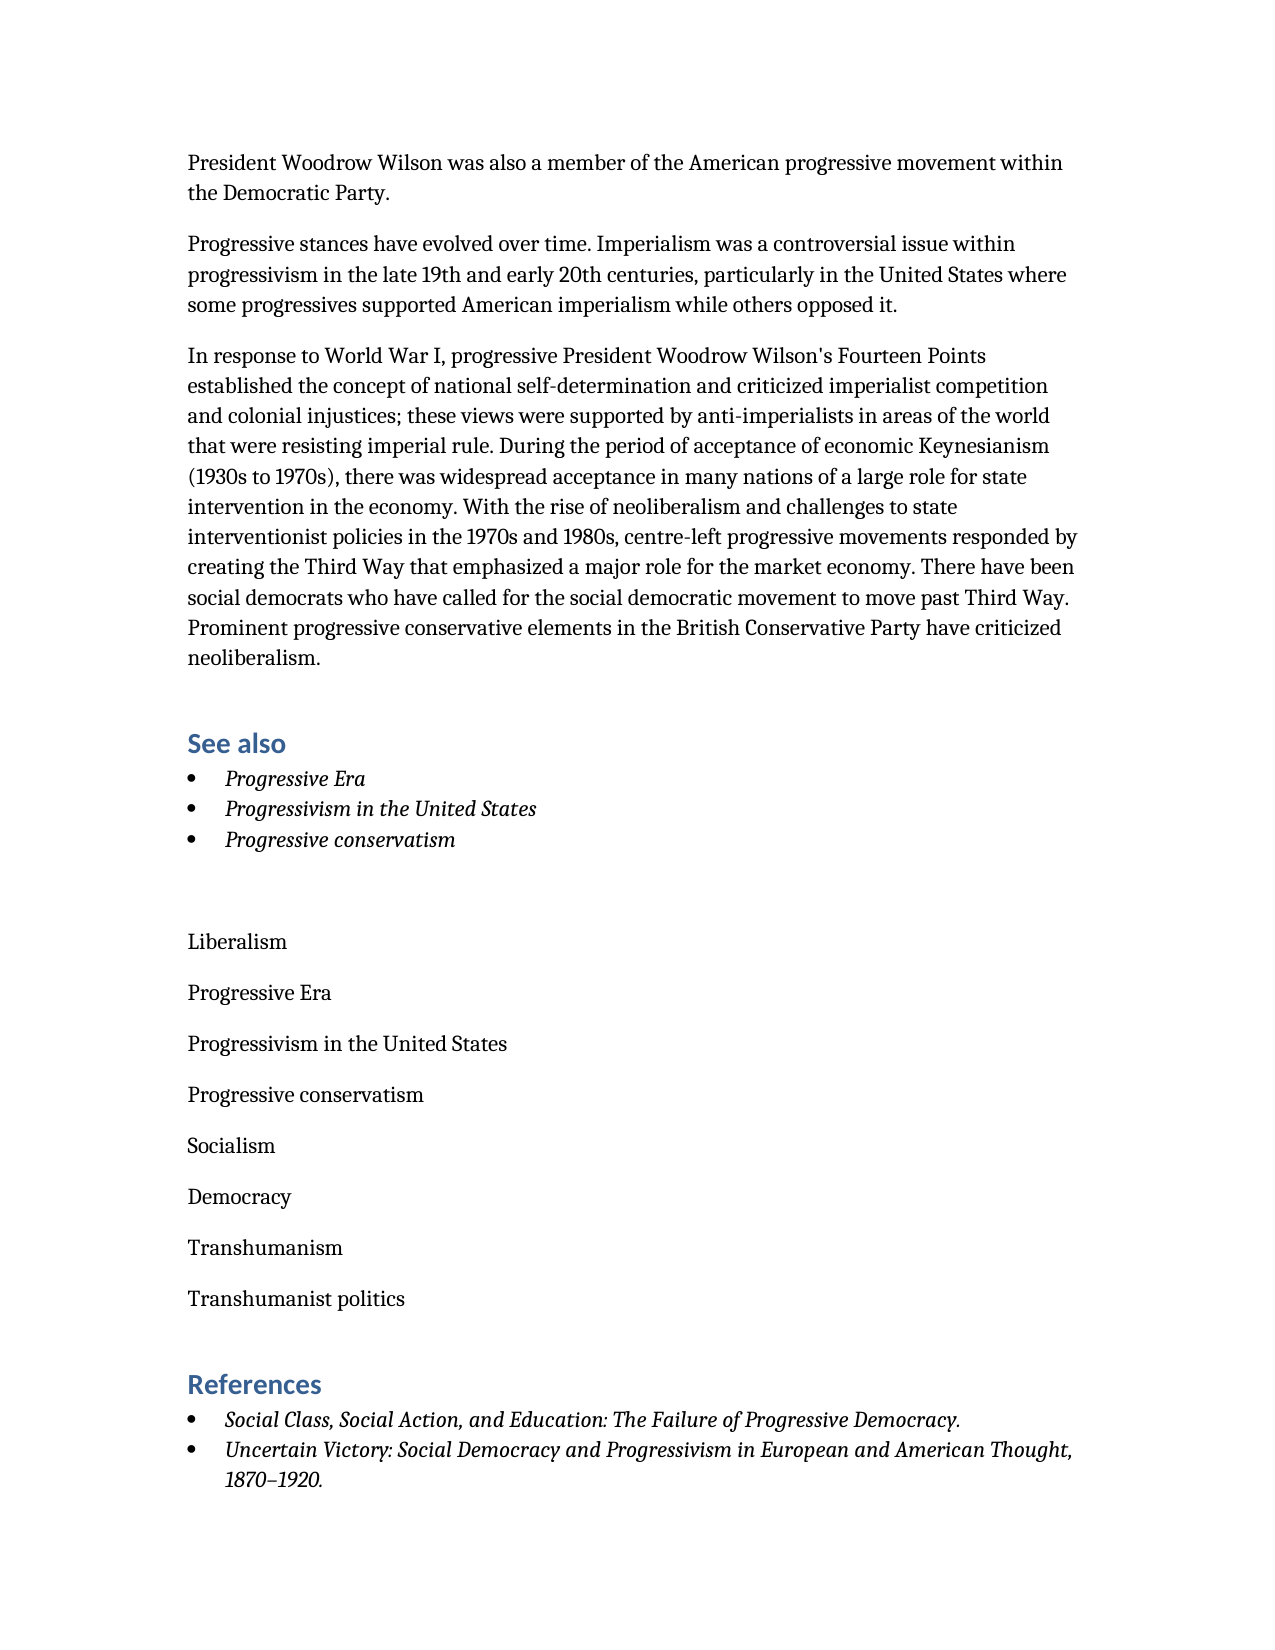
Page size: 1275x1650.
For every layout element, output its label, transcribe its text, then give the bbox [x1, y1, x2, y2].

text Progressive Era [187, 979, 1087, 1006]
text Liberalism [187, 928, 1087, 955]
list Progressive Era [187, 766, 1087, 792]
text Progressive conservatism [187, 1082, 1087, 1108]
text In response to World War I, progressive President Woodrow Wilson's Fourteen Points established the concept of national self-determination and criticized imperialist competition and colonial injustices; these views were supported by anti-imperialists in areas of the world that were resisting imperial rule. During the period of acceptance of economic Keynesianism (1930s to 1970s), there was widespread acceptance in many nations of a large role for state intervention in the economy. With the rise of neoliberalism and challenges to state interventionist policies in the 1970s and 1980s, centre-left progressive movements responded by creating the Third Way that emphasized a major role for the market economy. There have been social democrats who have called for the social democratic movement to move past Third Way. Prominent progressive conservative elements in the British Conservative Party have criticized neoliberalism. [187, 343, 1087, 671]
list Uncertain Victory: Social Democracy and Progressivism in European and American Thought, 1870–1920. [187, 1437, 1087, 1494]
list Progressive conservatism [187, 826, 1087, 853]
list Progressivism in the United States [187, 796, 1087, 822]
subtitle References [187, 1366, 1087, 1402]
text Transhumanism [187, 1235, 1087, 1261]
text Transhumanist politics [187, 1286, 1087, 1312]
text Progressive stances have evolved over time. Imperialism was a controversial issue within progressivism in the late 19th and early 20th centuries, particularly in the United States where some progressives supported American imperialism while others opposed it. [187, 231, 1087, 318]
text Democracy [187, 1184, 1087, 1210]
text Socialism [187, 1133, 1087, 1159]
text President Woodrow Wilson was also a member of the American progressive movement within the Democratic Party. [187, 150, 1087, 207]
subtitle See also [187, 725, 1087, 761]
text Progressivism in the United States [187, 1031, 1087, 1057]
list Social Class, Social Action, and Education: The Failure of Progressive Democracy. [187, 1407, 1087, 1433]
